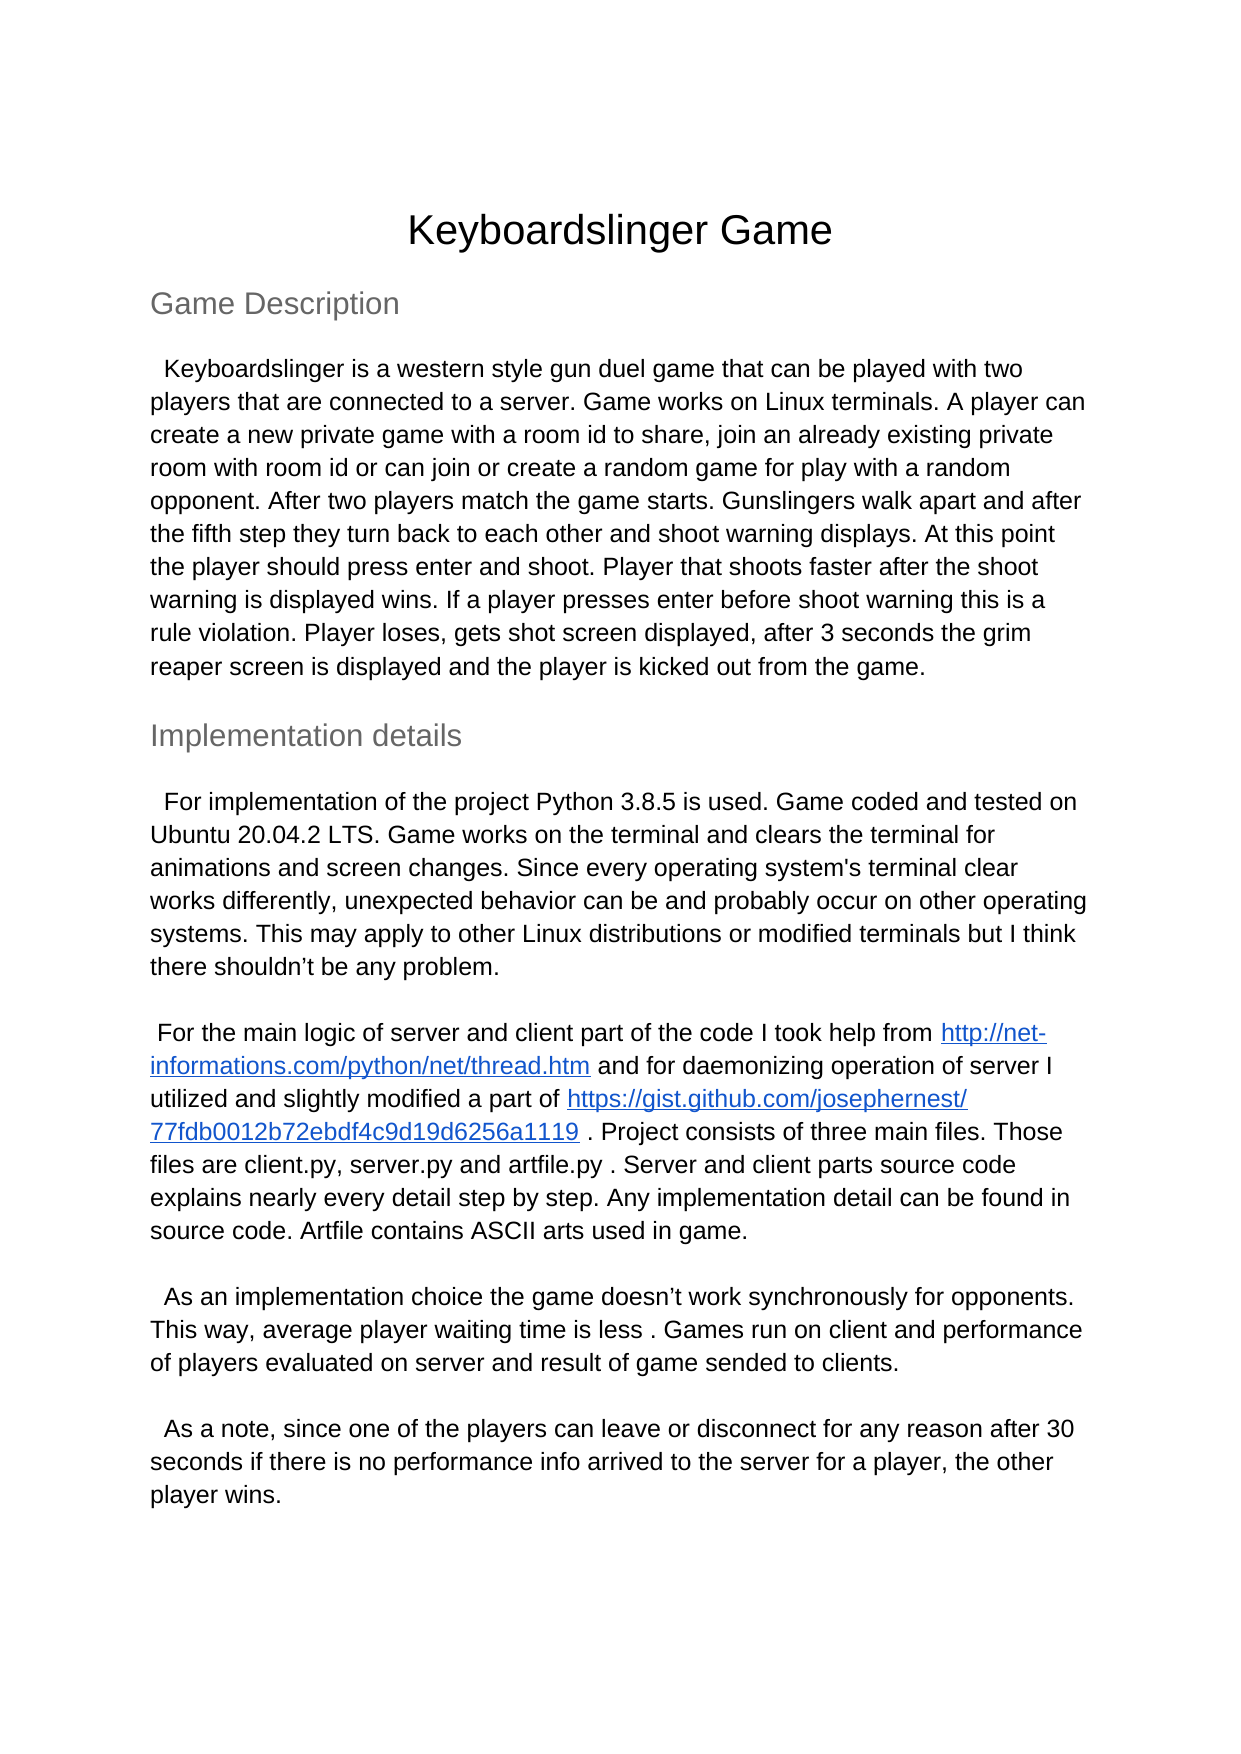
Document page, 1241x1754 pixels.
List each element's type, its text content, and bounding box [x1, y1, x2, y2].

subtitle Game Description [150, 285, 1090, 321]
text As a note, since one of the players can leave or disconnect for any reason after 30 seconds if there is no performance info arrived to the server for a player, the other player wins. [150, 1414, 1090, 1509]
subtitle Implementation details [150, 717, 1090, 753]
text Keyboardslinger Game [150, 205, 1090, 253]
text For implementation of the project Python 3.8.5 is used. Game coded and tested on Ubuntu 20.04.2 LTS. Game works on the terminal and clears the terminal for animations and screen changes. Since every operating system's terminal clear works differently, unexpected behavior can be and probably occur on other operating systems. This may apply to other Linux distributions or modified terminals but I think there shouldn’t be any problem. [150, 787, 1090, 981]
text Keyboardslinger is a western style gun duel game that can be played with two players that are connected to a server. Game works on Linux terminals. A player can create a new private game with a room id to share, join an already existing private room with room id or can join or create a random game for play with a random opponent. After two players match the game starts. Gunslingers walk apart and after the fifth step they turn back to each other and shoot warning displays. At this point the player should press enter and shoot. Player that shoots faster after the shoot warning is displayed wins. If a player presses enter before shoot warning this is a rule violation. Player loses, gets shot screen displayed, after 3 seconds the grim reaper screen is displayed and the player is kicked out from the game. [150, 354, 1090, 680]
text As an implementation choice the game doesn’t work synchronously for opponents. This way, average player waiting time is less . Games run on client and performance of players evaluated on server and result of game sended to clients. [150, 1282, 1090, 1377]
text For the main logic of server and client part of the code I took help from http://net-informations.com/python/net/thread.htm and for daemonizing operation of server I utilized and slightly modified a part of https://gist.github.com/josephernest/ 77fdb0012b72ebdf4c9d19d6256a1119 . Project consists of three main files. Those files are client.py, server.py and artfile.py . Server and client parts source code explains nearly every detail step by step. Any implementation detail can be found in source code. Artfile contains ASCII arts used in game. [150, 1018, 1090, 1245]
